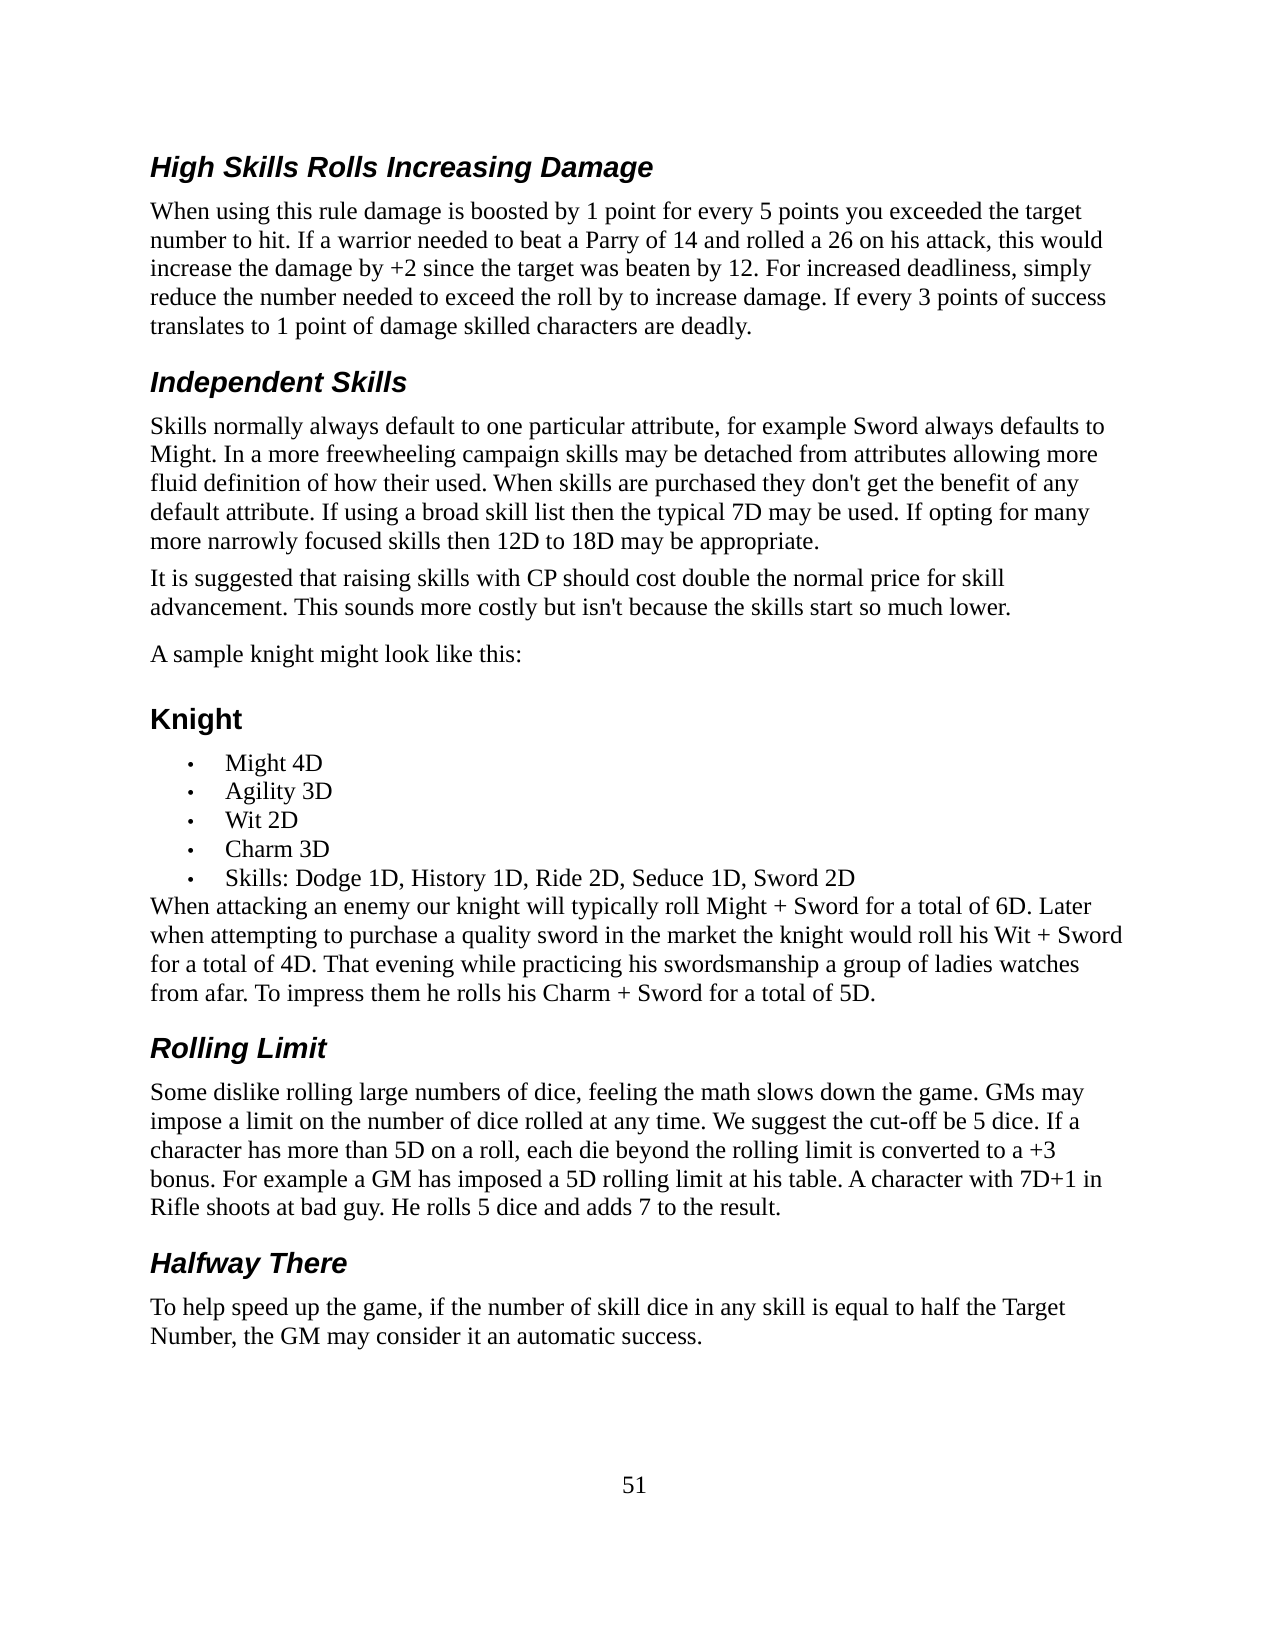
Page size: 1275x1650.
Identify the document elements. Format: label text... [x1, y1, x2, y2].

subtitle High Skills Rolls Increasing Damage [150, 150, 1125, 183]
subtitle Independent Skills [150, 365, 1125, 398]
text When using this rule damage is boosted by 1 point for every 5 points you exceeded the target number to hit. If a warrior needed to beat a Parry of 14 and rolled a 26 on his attack, this would increase the damage by +2 since the target was beaten by 12. For increased deadliness, simply reduce the number needed to exceed the roll by to increase damage. If every 3 points of success translates to 1 point of damage skilled characters are deadly. [150, 196, 1125, 340]
subtitle Knight [150, 702, 1125, 735]
text When attacking an enemy our knight will typically roll Might + Sword for a total of 6D. Later when attempting to purchase a quality sword in the market the knight would roll his Wit + Sword for a total of 4D. That evening while practicing his swordsmanship a group of ladies watches from afar. To impress them he rolls his Charm + Sword for a total of 5D. [150, 891, 1125, 1006]
text Skills normally always default to one particular attribute, for example Sword always defaults to Might. In a more freewheeling campaign skills may be detached from attributes allowing more fluid definition of how their used. When skills are purchased they don't get the benefit of any default attribute. If using a broad skill list then the typical 7D may be used. If opting for many more narrowly focused skills then 12D to 18D may be appropriate. [150, 411, 1125, 554]
subtitle Halfway There [150, 1246, 1125, 1280]
text To help speed up the game, if the number of skill dice in any skill is equal to half the Target Number, the GM may consider it an automatic success. [150, 1292, 1125, 1350]
list Agility 3D [187, 776, 1125, 805]
list Charm 3D [187, 834, 1125, 863]
subtitle Rolling Limit [150, 1031, 1125, 1065]
list Skills: Dodge 1D, History 1D, Ride 2D, Seduce 1D, Sword 2D [187, 863, 1125, 891]
list Wit 2D [187, 805, 1125, 834]
text Some dislike rolling large numbers of dice, feeling the math slows down the game. GMs may impose a limit on the number of dice rolled at any time. We suggest the cut-off be 5 dice. If a character has more than 5D on a roll, each die beyond the rolling limit is converted to a +3 bonus. For example a GM has imposed a 5D rolling limit at his table. A character with 7D+1 in Rifle shoots at bad guy. He rolls 5 dice and adds 7 to the result. [150, 1077, 1125, 1221]
text It is suggested that raising skills with CP should cost double the normal price for skill advancement. This sounds more costly but isn't because the skills start so much lower. [150, 563, 1125, 621]
list Might 4D [187, 748, 1125, 776]
text A sample knight might look like this: [150, 639, 1125, 668]
